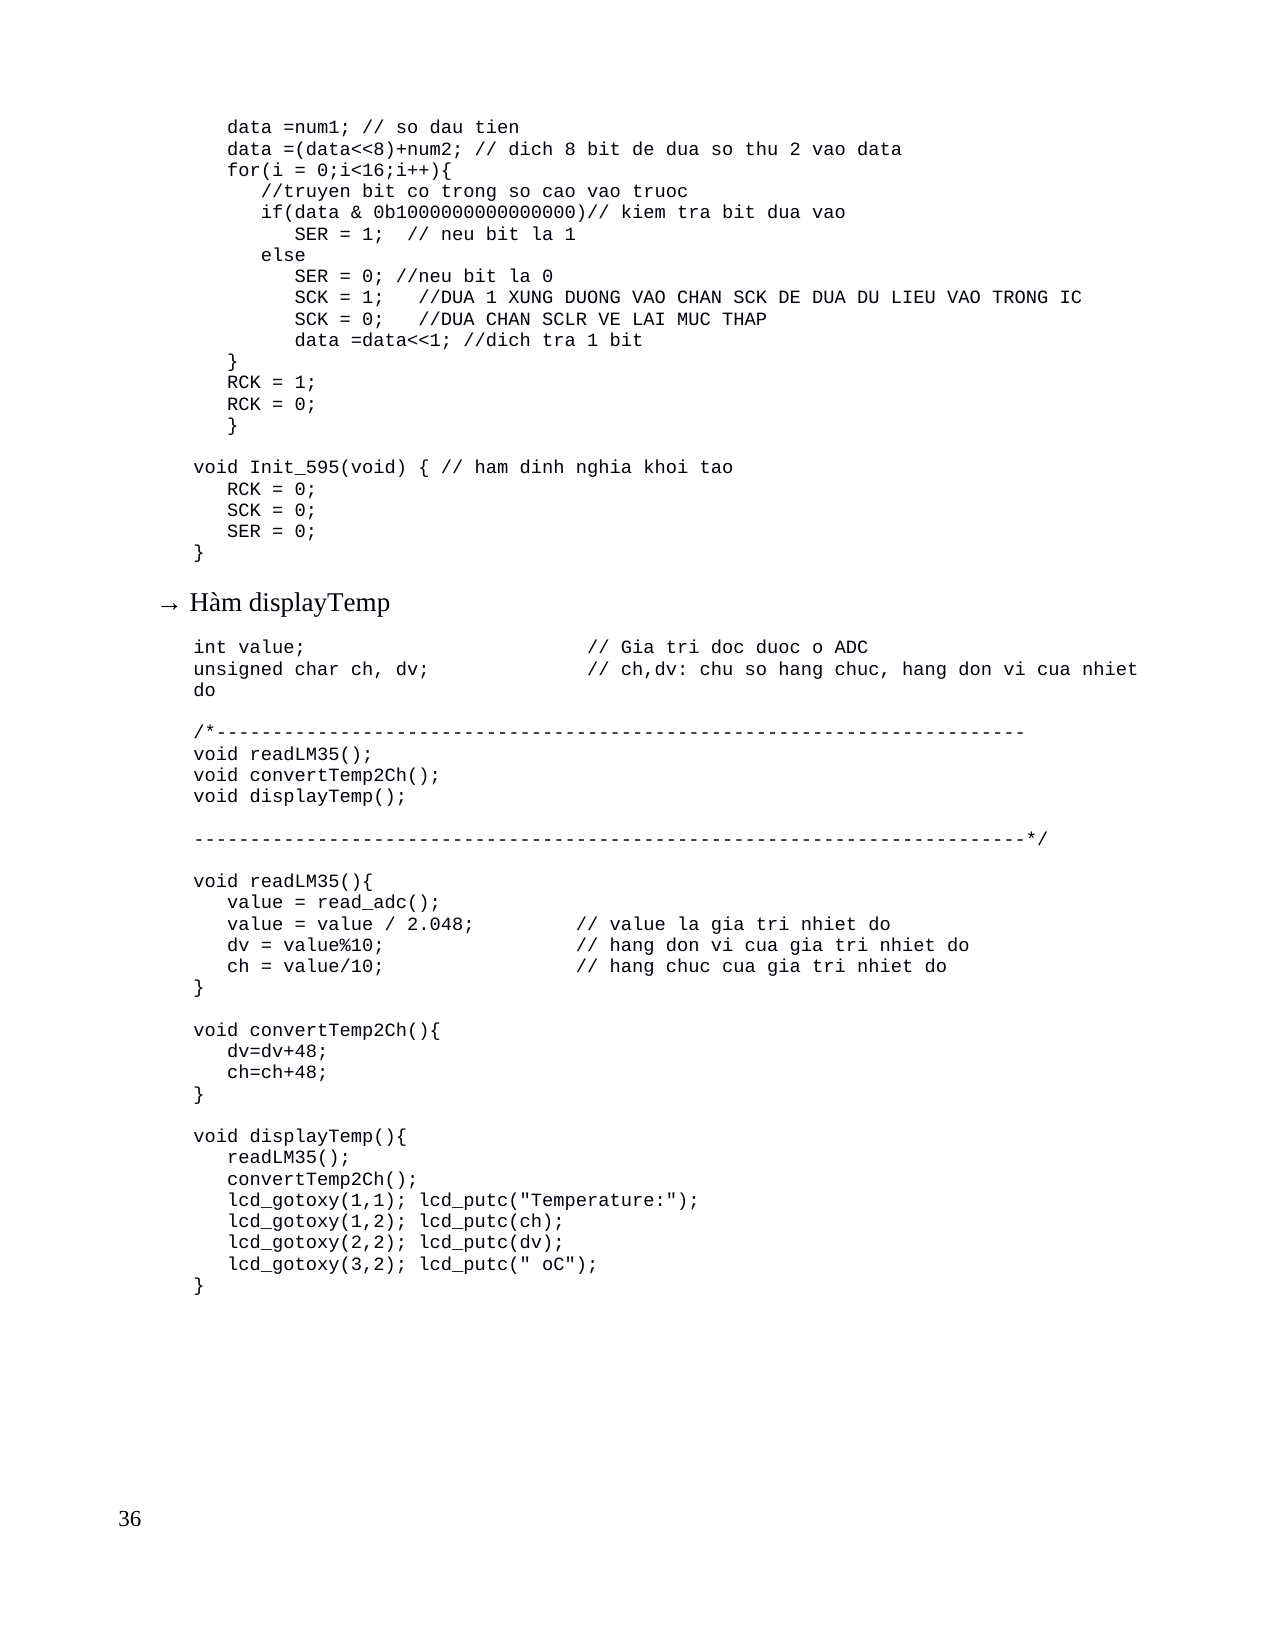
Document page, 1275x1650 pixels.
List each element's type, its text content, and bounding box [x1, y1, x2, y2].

text void readLM35(){ [193, 872, 1157, 893]
text SCK = 0; //DUA CHAN SCLR VE LAI MUC THAP [193, 309, 1157, 331]
text data =(data<<8)+num2; // dich 8 bit de dua so thu 2 vao data [193, 139, 1157, 161]
text SER = 0; //neu bit la 0 [193, 267, 1157, 288]
text } [193, 352, 1157, 373]
text } [193, 1084, 1157, 1106]
text //truyen bit co trong so cao vao truoc [193, 182, 1157, 203]
text } [193, 1276, 1157, 1297]
text data =data<<1; //dich tra 1 bit [193, 331, 1157, 352]
text } [193, 978, 1157, 999]
text lcd_gotoxy(1,1); lcd_putc("Temperature:"); [193, 1191, 1157, 1212]
text void Init_595(void) { // ham dinh nghia khoi tao [193, 458, 1157, 479]
text int value; // Gia tri doc duoc o ADC [193, 638, 1157, 659]
text void convertTemp2Ch(){ [193, 1021, 1157, 1042]
text value = read_adc(); [193, 893, 1157, 914]
text else [193, 246, 1157, 267]
text /*------------------------------------------------------------------------ [193, 723, 1157, 744]
text value = value / 2.048; // value la gia tri nhiet do [193, 914, 1157, 936]
text SER = 1; // neu bit la 1 [193, 224, 1157, 246]
text lcd_gotoxy(1,2); lcd_putc(ch); [193, 1212, 1157, 1233]
text } [193, 416, 1157, 437]
text void displayTemp(){ [193, 1127, 1157, 1148]
text RCK = 1; [193, 373, 1157, 394]
text data =num1; // so dau tien [193, 118, 1157, 139]
text dv = value%10; // hang don vi cua gia tri nhiet do [193, 936, 1157, 957]
text } [193, 543, 1157, 564]
text lcd_gotoxy(3,2); lcd_putc(" oC"); [193, 1254, 1157, 1276]
text SCK = 1; //DUA 1 XUNG DUONG VAO CHAN SCK DE DUA DU LIEU VAO TRONG IC [193, 288, 1157, 309]
text for(i = 0;i<16;i++){ [193, 161, 1157, 182]
text lcd_gotoxy(2,2); lcd_putc(dv); [193, 1233, 1157, 1254]
text RCK = 0; [193, 479, 1157, 501]
text void displayTemp(); [193, 787, 1157, 808]
text void convertTemp2Ch(); [193, 766, 1157, 787]
text ch = value/10; // hang chuc cua gia tri nhiet do [193, 957, 1157, 978]
text RCK = 0; [193, 394, 1157, 416]
text readLM35(); [193, 1148, 1157, 1169]
text --------------------------------------------------------------------------*/ [193, 829, 1157, 851]
text SER = 0; [193, 522, 1157, 543]
text ch=ch+48; [193, 1063, 1157, 1084]
text void readLM35(); [193, 744, 1157, 766]
text convertTemp2Ch(); [193, 1169, 1157, 1191]
text unsigned char ch, dv; // ch,dv: chu so hang chuc, hang don vi cua nhiet do [193, 659, 1157, 702]
text dv=dv+48; [193, 1042, 1157, 1063]
text → Hàm displayTemp [156, 586, 1157, 617]
text SCK = 0; [193, 501, 1157, 522]
text if(data & 0b1000000000000000)// kiem tra bit dua vao [193, 203, 1157, 224]
